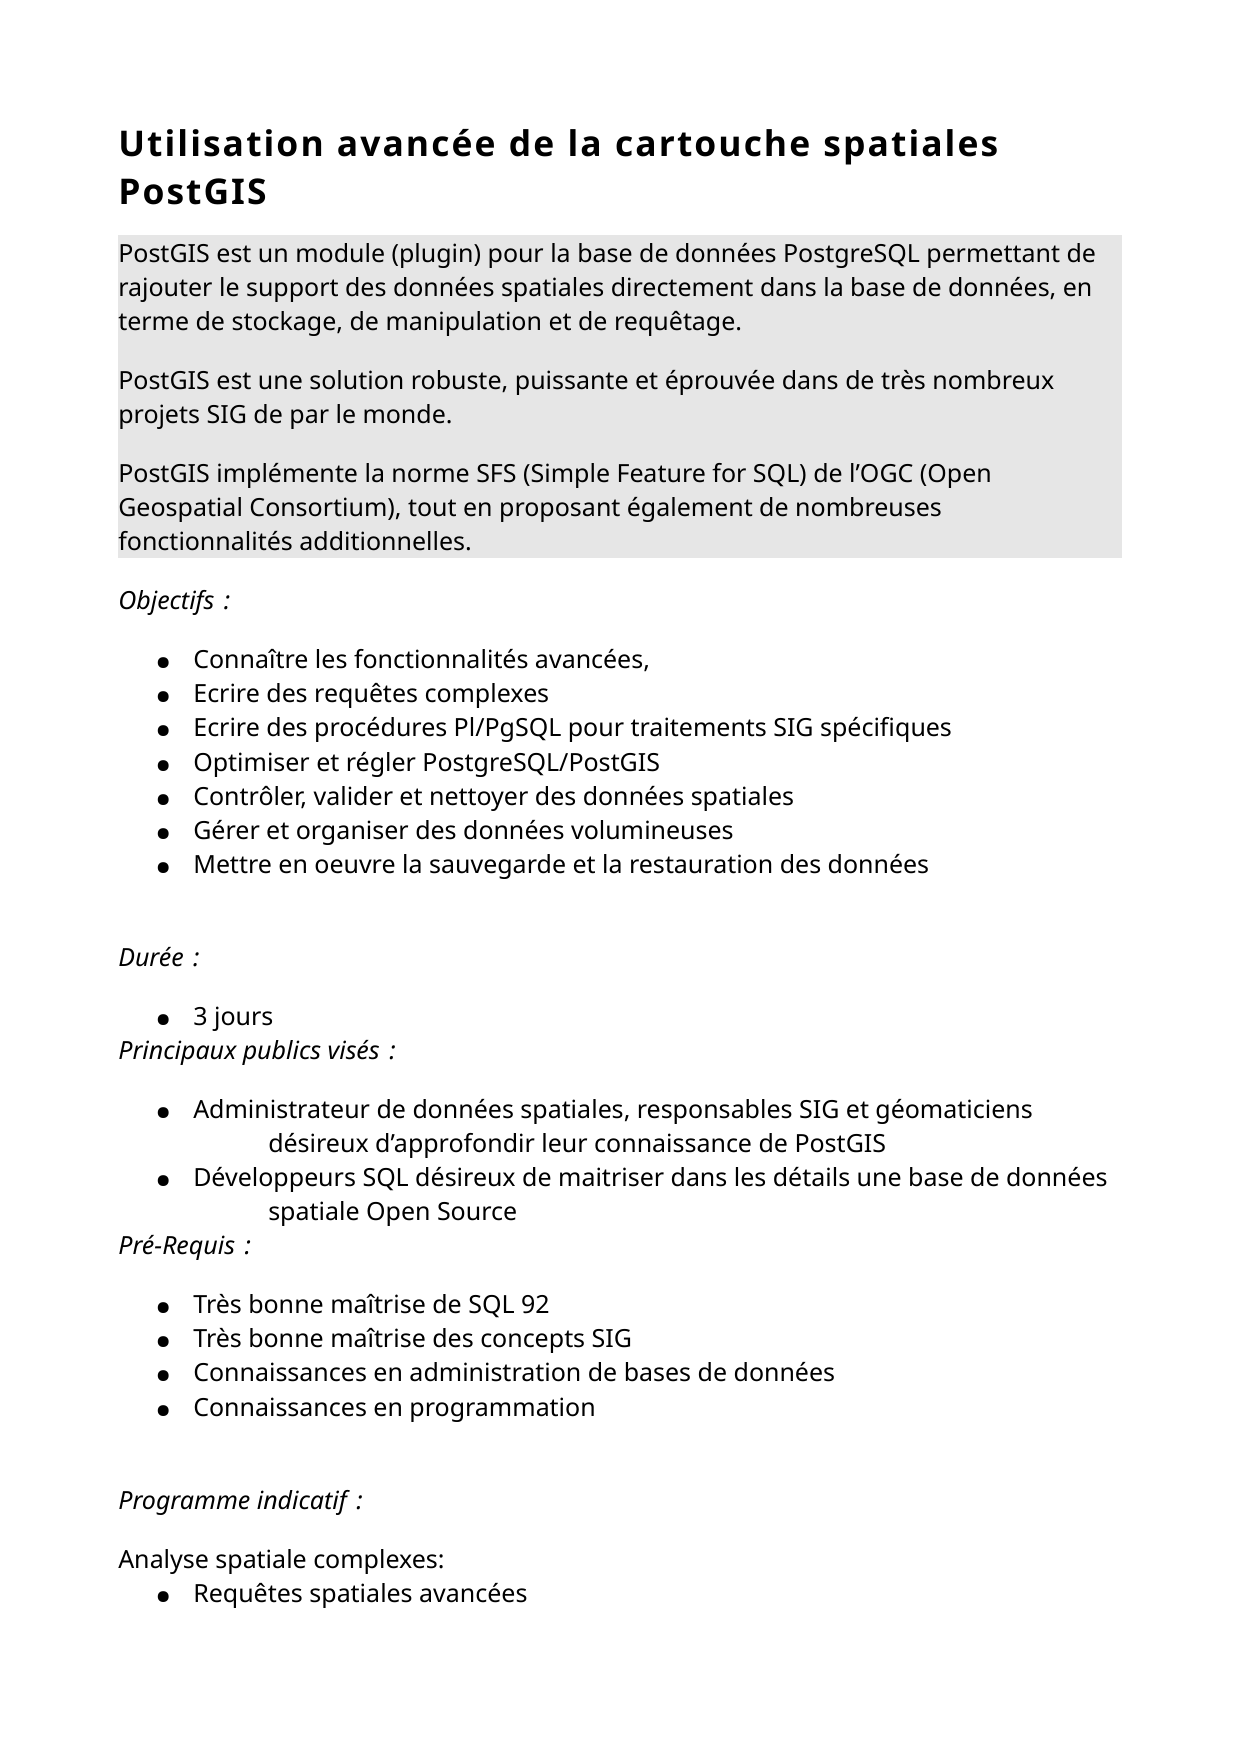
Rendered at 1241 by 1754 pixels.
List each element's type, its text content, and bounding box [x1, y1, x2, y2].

text Utilisation avancée de la cartouche spatiales PostGIS [118, 118, 1122, 214]
text Objectifs : [118, 583, 1122, 617]
list Mettre en oeuvre la sauvegarde et la restauration des données [156, 846, 1122, 880]
list Gérer et organiser des données volumineuses [156, 812, 1122, 846]
text Programme indicatif : [118, 1482, 1122, 1516]
list Ecrire des requêtes complexes [156, 676, 1122, 710]
list Développeurs SQL désireux de maitriser dans les détails une base de données spatiale Open Source [156, 1160, 1122, 1228]
text Principaux publics visés : [118, 1033, 1122, 1067]
text PostGIS est une solution robuste, puissante et éprouvée dans de très nombreux projets SIG de par le monde. [118, 363, 1122, 431]
text PostGIS implémente la norme SFS (Simple Feature for SQL) de l’OGC (Open Geospatial Consortium), tout en proposant également de nombreuses fonctionnalités additionnelles. [118, 456, 1122, 558]
text PostGIS est un module (plugin) pour la base de données PostgreSQL permettant de rajouter le support des données spatiales directement dans la base de données, en terme de stockage, de manipulation et de requêtage. [118, 235, 1122, 338]
list 3 jours [156, 998, 1122, 1033]
list Requêtes spatiales avancées [156, 1575, 1122, 1609]
list Contrôler, valider et nettoyer des données spatiales [156, 778, 1122, 812]
text Analyse spatiale complexes: [118, 1541, 1122, 1575]
list Ecrire des procédures Pl/PgSQL pour traitements SIG spécifiques [156, 710, 1122, 744]
text Pré-Requis : [118, 1228, 1122, 1262]
list Connaissances en programmation [156, 1389, 1122, 1423]
list Connaître les fonctionnalités avancées, [156, 642, 1122, 676]
list Optimiser et régler PostgreSQL/PostGIS [156, 744, 1122, 778]
list Très bonne maîtrise de SQL 92 [156, 1287, 1122, 1321]
list Très bonne maîtrise des concepts SIG [156, 1321, 1122, 1355]
list Administrateur de données spatiales, responsables SIG et géomaticiens désireux d’approfondir leur connaissance de PostGIS [156, 1092, 1122, 1160]
list Connaissances en administration de bases de données [156, 1355, 1122, 1389]
text Durée : [118, 939, 1122, 973]
